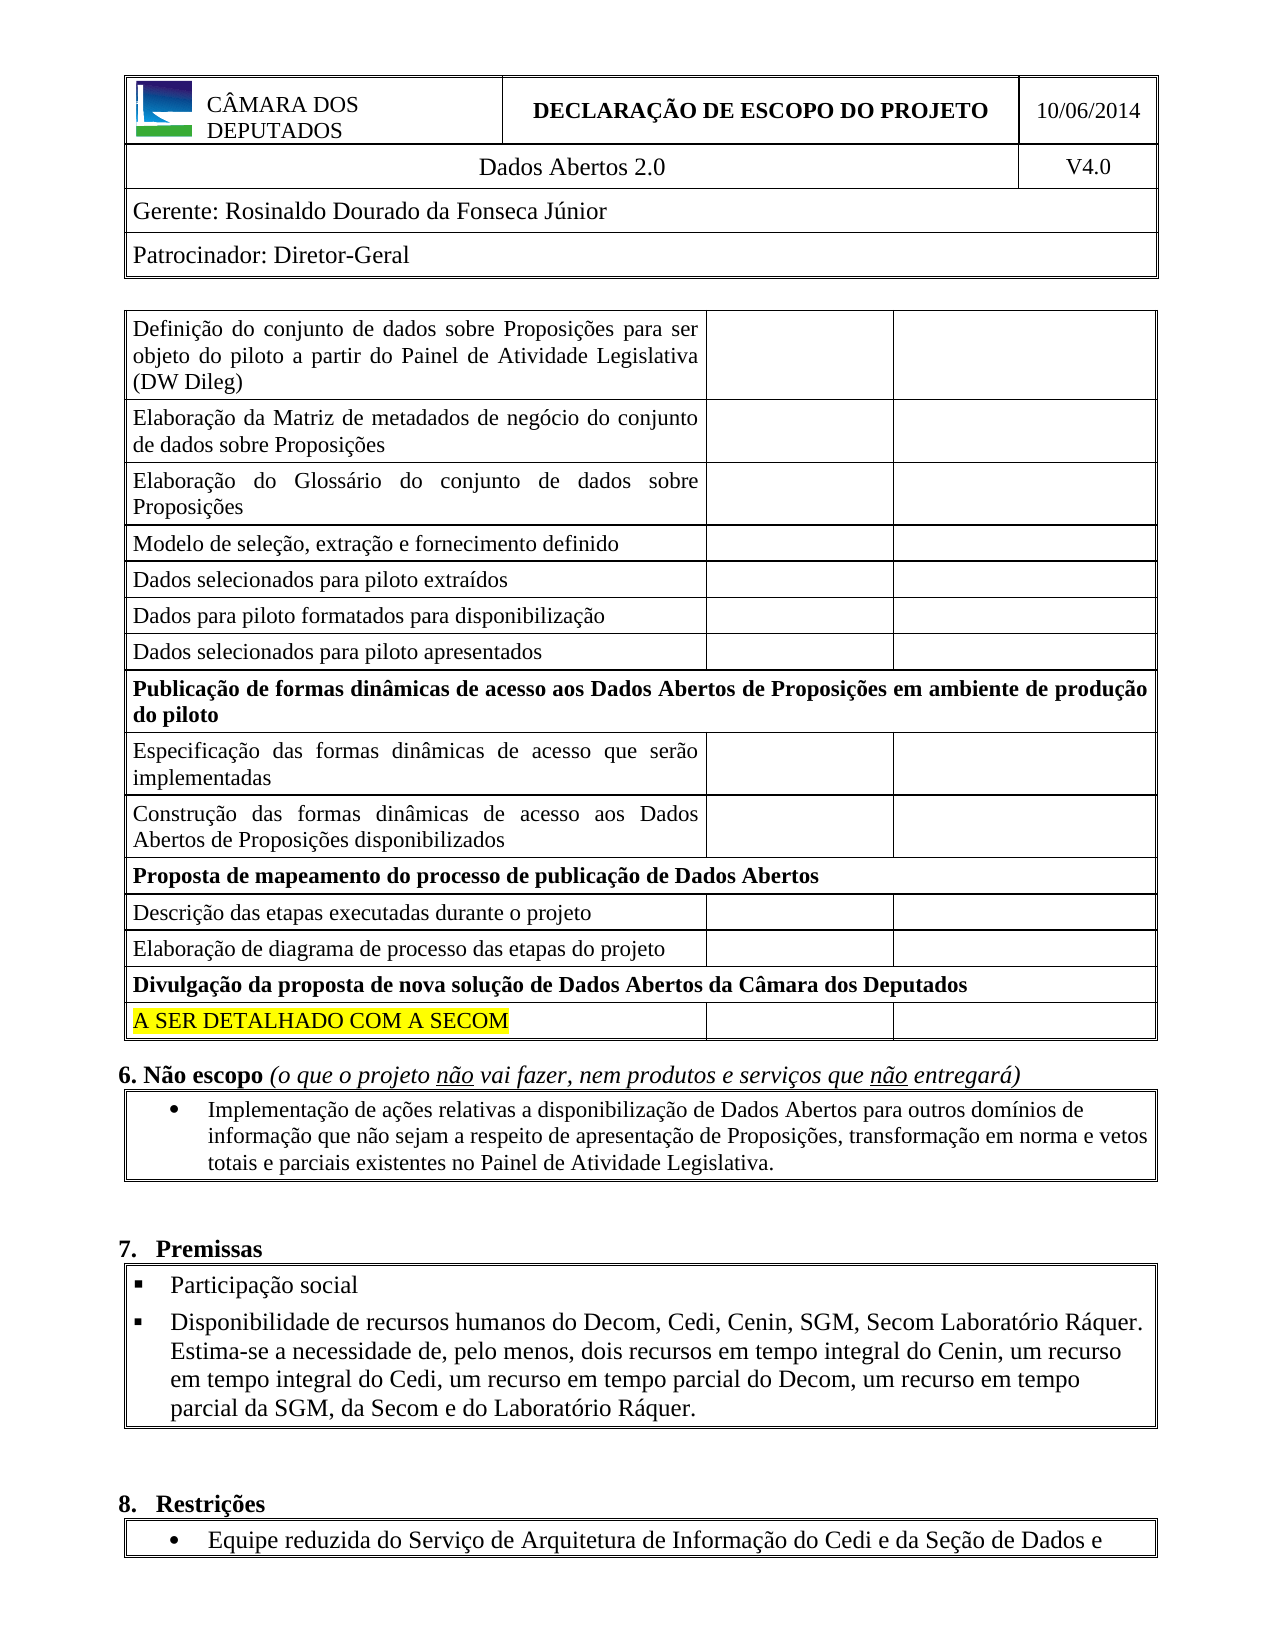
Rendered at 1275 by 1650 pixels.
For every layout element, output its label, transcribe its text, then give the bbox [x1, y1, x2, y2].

table_cell [707, 1003, 893, 1038]
table_cell Dados selecionados para piloto apresentados [127, 634, 706, 669]
table_header Implementação de ações relativas a disponibilização de Dados Abertos para outros domínios de informação que não sejam a respeito de apresentação de Proposições, transformação em norma e vetos totais e parciais existentes no Painel de Atividade Legislativa. [127, 1092, 1155, 1179]
table_cell [894, 463, 1155, 524]
table_cell [894, 634, 1155, 669]
table_cell [894, 311, 1155, 399]
table_cell Especificação das formas dinâmicas de acesso que serão implementadas [127, 733, 706, 794]
table_cell [894, 400, 1155, 461]
table_cell Dados para piloto formatados para disponibilização [127, 598, 706, 633]
table_cell [894, 895, 1155, 929]
table_cell [707, 931, 893, 966]
table_cell Descrição das etapas executadas durante o projeto [127, 895, 706, 929]
text 8. Restrições [118, 1489, 1157, 1518]
table_cell [707, 400, 893, 461]
table_cell Proposta de mapeamento do processo de publicação de Dados Abertos [127, 858, 1155, 893]
table_cell Publicação de formas dinâmicas de acesso aos Dados Abertos de Proposições em ambiente de produção do piloto [127, 671, 1155, 732]
table_cell [894, 526, 1155, 560]
table_cell [707, 311, 893, 399]
table_cell [894, 598, 1155, 633]
text 7. Premissas [118, 1234, 1157, 1263]
table_cell Definição do conjunto de dados sobre Proposições para ser objeto do piloto a partir do Painel de Atividade Legislativa (DW Dileg) [127, 311, 706, 399]
table_cell [894, 733, 1155, 794]
table_cell Dados selecionados para piloto extraídos [127, 562, 706, 596]
table_header Equipe reduzida do Serviço de Arquitetura de Informação do Cedi e da Seção de Dados e [127, 1521, 1155, 1554]
table_cell [894, 931, 1155, 966]
table_cell [707, 895, 893, 929]
table_cell [894, 1003, 1155, 1038]
table_cell [707, 526, 893, 560]
table_cell Elaboração do Glossário do conjunto de dados sobre Proposições [127, 463, 706, 524]
table_cell [707, 562, 893, 596]
table_cell Construção das formas dinâmicas de acesso aos Dados Abertos de Proposições disponibilizados [127, 796, 706, 857]
table_cell Divulgação da proposta de nova solução de Dados Abertos da Câmara dos Deputados [127, 967, 1155, 1002]
table_cell Modelo de seleção, extração e fornecimento definido [127, 526, 706, 560]
table_cell [894, 796, 1155, 857]
text 6. Não escopo (o que o projeto não vai fazer, nem produtos e serviços que não entregará) [118, 1060, 1157, 1089]
table_cell [707, 598, 893, 633]
table_cell [707, 733, 893, 794]
table_cell [707, 634, 893, 669]
table_cell Elaboração de diagrama de processo das etapas do projeto [127, 931, 706, 966]
table_cell [894, 562, 1155, 596]
table_cell A SER DETALHADO COM A SECOM [127, 1003, 706, 1038]
table_cell [707, 463, 893, 524]
table_cell [707, 796, 893, 857]
table_cell Elaboração da Matriz de metadados de negócio do conjunto de dados sobre Proposições [127, 400, 706, 461]
table_header Participação social Disponibilidade de recursos humanos do Decom, Cedi, Cenin, SGM, Secom Laboratório Ráquer. Estima-se a necessidade de, pelo menos, dois recursos em tempo integral do Cenin, um recurso em tempo integral do Cedi, um recurso em tempo parcial do Decom, um recurso em tempo parcial da SGM, da Secom e do Laboratório Ráquer. [127, 1266, 1155, 1426]
